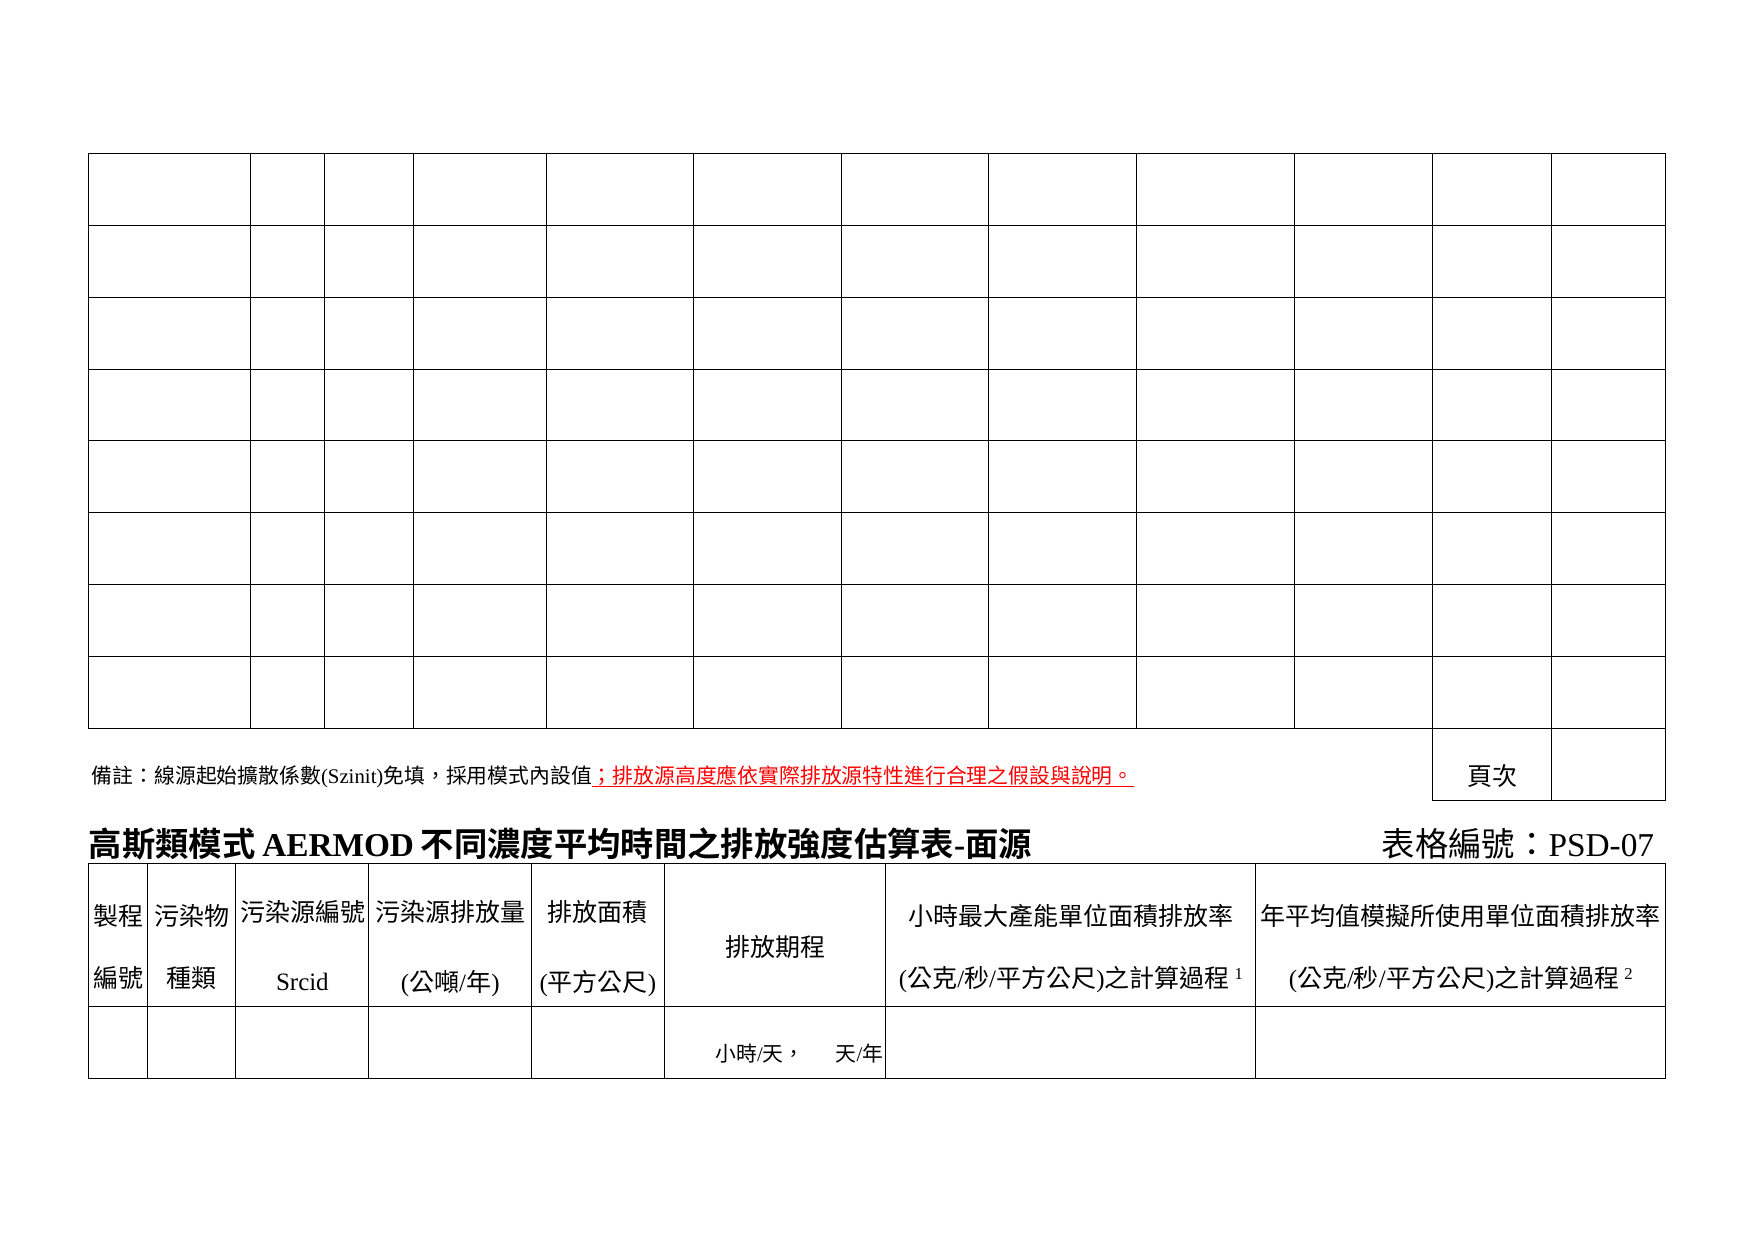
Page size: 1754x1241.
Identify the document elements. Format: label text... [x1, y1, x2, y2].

table_cell [89, 154, 250, 225]
table_cell [1433, 657, 1551, 728]
table_cell [1433, 154, 1551, 225]
table_cell [1295, 441, 1432, 512]
table_header 污染物種類 [148, 864, 235, 1006]
table_cell [1433, 298, 1551, 368]
table_cell [236, 1007, 368, 1078]
table_header 年平均值模擬所使用單位面積排放率 (公克/秒/平方公尺)之計算過程2 [1256, 864, 1665, 1006]
table_cell [414, 154, 546, 225]
table_cell [325, 298, 413, 368]
table_cell [251, 154, 324, 225]
table_cell [414, 226, 546, 297]
table_cell [89, 1007, 147, 1078]
table_cell [251, 513, 324, 584]
table_cell 備註：線源起始擴散係數(Szinit)免填，採用模式內設值；排放源高度應依實際排放源特性進行合理之假設與說明。 [89, 729, 1432, 800]
table_cell 頁次 [1433, 729, 1551, 800]
table_cell [842, 585, 988, 656]
table_cell [1295, 298, 1432, 368]
table_header 污染源排放量 (公噸/年) [369, 864, 531, 1006]
table_cell [1137, 441, 1294, 512]
table_cell [1295, 585, 1432, 656]
table_cell [547, 513, 693, 584]
table_cell [1295, 226, 1432, 297]
table_cell [1137, 370, 1294, 440]
table_cell [89, 298, 250, 368]
table_cell [1552, 370, 1665, 440]
table_cell [251, 370, 324, 440]
table_cell [532, 1007, 664, 1078]
table_cell [414, 513, 546, 584]
table_cell [325, 513, 413, 584]
table_header 小時最大產能單位面積排放率 (公克/秒/平方公尺)之計算過程1 [886, 864, 1255, 1006]
table_cell [1295, 657, 1432, 728]
table_cell [369, 1007, 531, 1078]
table_cell [414, 585, 546, 656]
table_cell [842, 370, 988, 440]
table_cell [1552, 513, 1665, 584]
table_cell [1552, 441, 1665, 512]
table_cell [1137, 226, 1294, 297]
table_cell [1295, 370, 1432, 440]
table_cell [694, 657, 841, 728]
table_cell [1433, 441, 1551, 512]
table_cell [694, 585, 841, 656]
table_cell [547, 585, 693, 656]
table_header 排放期程 [665, 864, 885, 1006]
table_cell [251, 585, 324, 656]
table_cell [89, 585, 250, 656]
table_cell [1552, 298, 1665, 368]
table_cell [989, 441, 1136, 512]
table_cell [694, 298, 841, 368]
text 高斯類模式AERMOD不同濃度平均時間之排放強度估算表-面源 表格編號：PSD-07 [89, 801, 1665, 863]
table_cell [251, 441, 324, 512]
table_header 排放面積 (平方公尺) [532, 864, 664, 1006]
table_cell [1295, 154, 1432, 225]
table_cell [1552, 585, 1665, 656]
table_cell [251, 657, 324, 728]
table_cell [148, 1007, 235, 1078]
table_header 污染源編號 Srcid [236, 864, 368, 1006]
table_cell [547, 441, 693, 512]
table_cell [325, 154, 413, 225]
table_cell [1295, 513, 1432, 584]
table_cell [1433, 370, 1551, 440]
table_cell [842, 441, 988, 512]
table_cell 小時/天， 天/年 [665, 1007, 885, 1078]
table_cell [325, 441, 413, 512]
table_cell [989, 154, 1136, 225]
table_cell [547, 226, 693, 297]
table_cell [1552, 657, 1665, 728]
table_cell [1137, 657, 1294, 728]
table_cell [989, 298, 1136, 368]
table_cell [414, 657, 546, 728]
table_cell [989, 657, 1136, 728]
table_cell [886, 1007, 1255, 1078]
table_cell [414, 370, 546, 440]
table_cell [547, 657, 693, 728]
table_cell [842, 298, 988, 368]
table_cell [1433, 513, 1551, 584]
table_cell [989, 226, 1136, 297]
table_cell [989, 370, 1136, 440]
table_cell [842, 154, 988, 225]
table_cell [842, 657, 988, 728]
table_cell [842, 513, 988, 584]
table_cell [89, 513, 250, 584]
table_cell [694, 513, 841, 584]
table_cell [414, 441, 546, 512]
table_cell [989, 513, 1136, 584]
table_cell [89, 657, 250, 728]
table_cell [547, 154, 693, 225]
table_cell [1137, 154, 1294, 225]
table_cell [547, 298, 693, 368]
table_cell [325, 226, 413, 297]
table_cell [1137, 585, 1294, 656]
table_cell [325, 370, 413, 440]
table_cell [1433, 585, 1551, 656]
table_cell [547, 370, 693, 440]
table_cell [89, 226, 250, 297]
table_cell [1552, 154, 1665, 225]
table_cell [694, 370, 841, 440]
table_cell [1256, 1007, 1665, 1078]
table_cell [325, 585, 413, 656]
table_cell [325, 657, 413, 728]
table_cell [1552, 226, 1665, 297]
table_cell [251, 298, 324, 368]
table_cell [414, 298, 546, 368]
table_cell [1137, 513, 1294, 584]
table_cell [251, 226, 324, 297]
table_cell [1433, 226, 1551, 297]
table_header 製程編號 [89, 864, 147, 1006]
table_cell [842, 226, 988, 297]
table_cell [694, 441, 841, 512]
table_cell [1137, 298, 1294, 368]
table_cell [1552, 729, 1665, 800]
table_cell [989, 585, 1136, 656]
table_cell [89, 370, 250, 440]
table_cell [694, 226, 841, 297]
table_cell [694, 154, 841, 225]
table_cell [89, 441, 250, 512]
